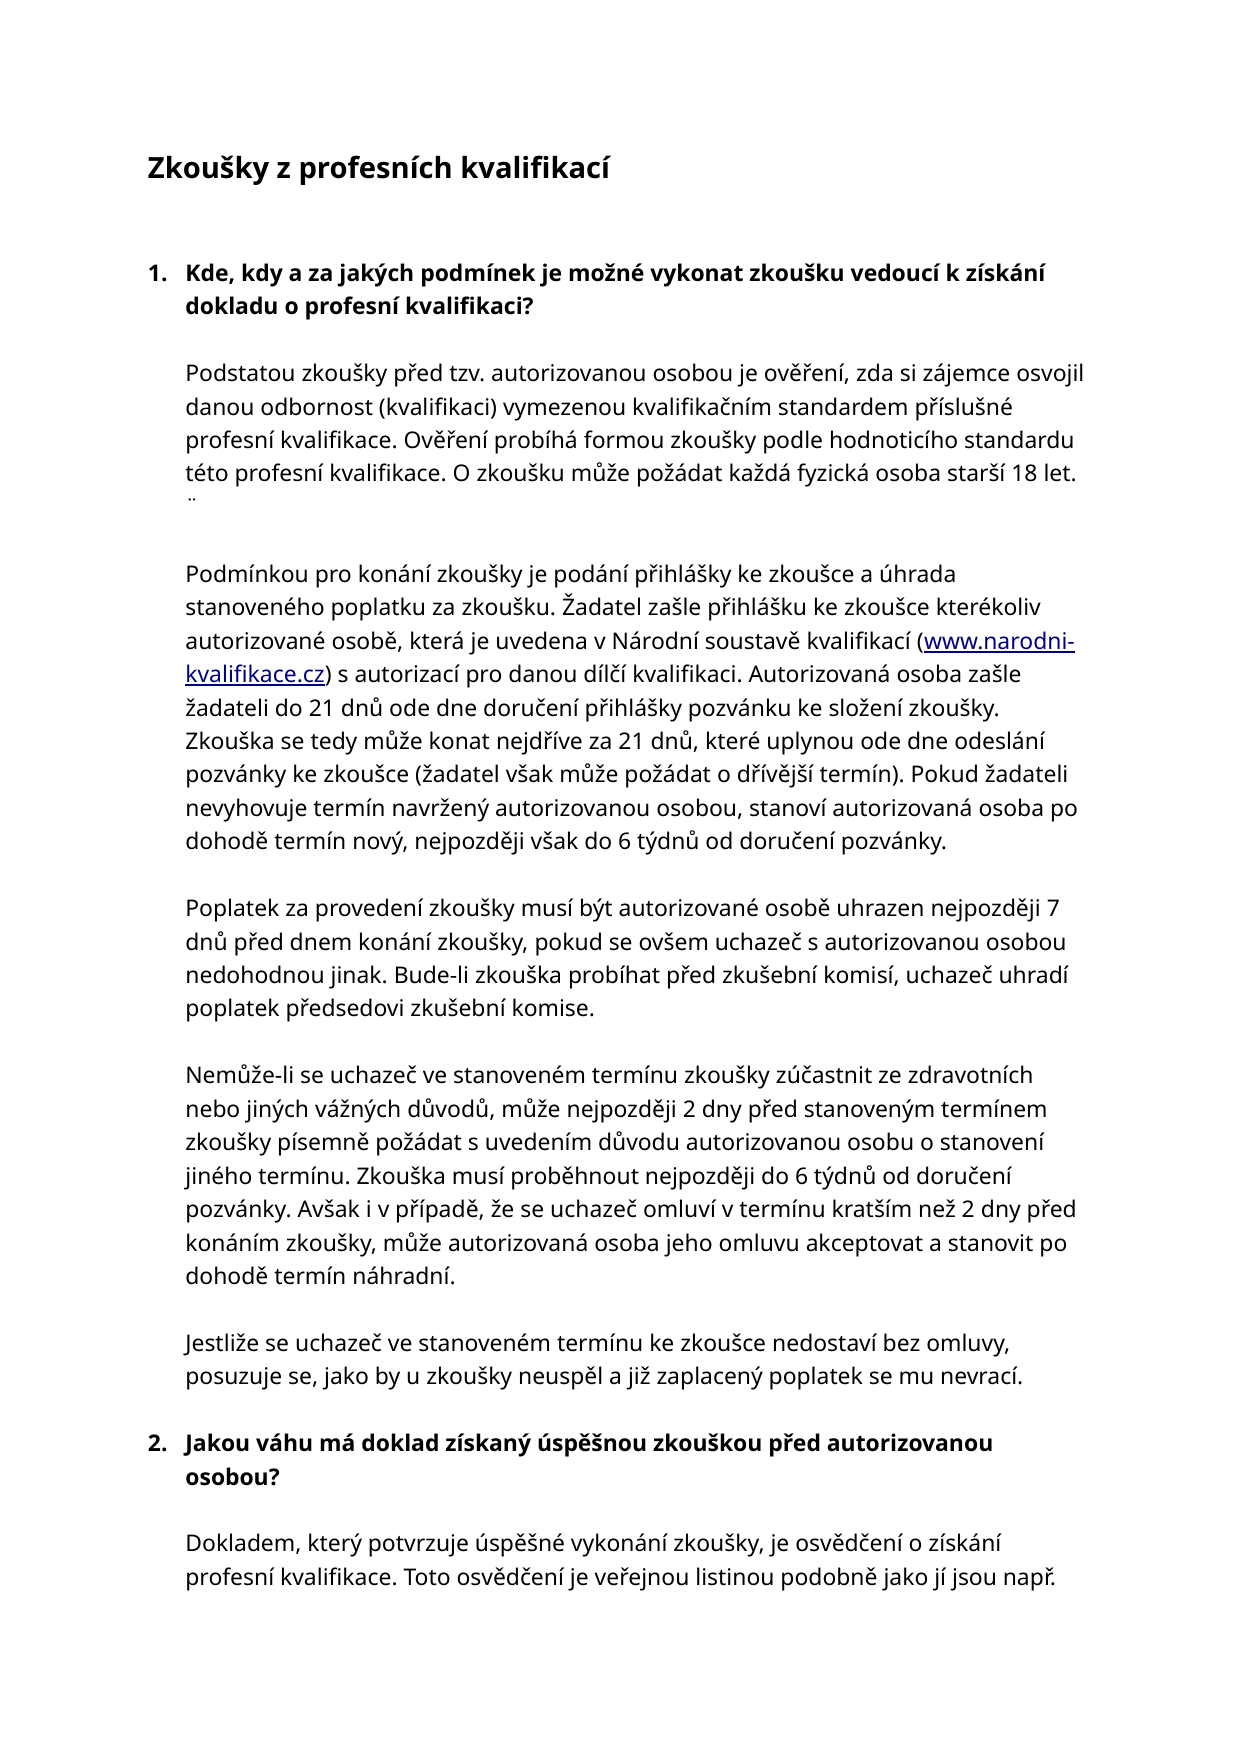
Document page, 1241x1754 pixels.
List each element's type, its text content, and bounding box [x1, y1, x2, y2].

text Zkoušky z profesních kvalifikací [148, 148, 1093, 187]
text Jestliže se uchazeč ve stanoveném termínu ke zkoušce nedostaví bez omluvy, posuzuje se, jako by u zkoušky neuspěl a již zaplacený poplatek se mu nevrací. [185, 1327, 1093, 1391]
text Poplatek za provedení zkoušky musí být autorizované osobě uhrazen nejpozději 7 dnů před dnem konání zkoušky, pokud se ovšem uchazeč s autorizovanou osobou nedohodnou jinak. Bude-li zkouška probíhat před zkušební komisí, uchazeč uhradí poplatek předsedovi zkušební komise. [185, 892, 1093, 1024]
text Podmínkou pro konání zkoušky je podání přihlášky ke zkoušce a úhrada stanoveného poplatku za zkoušku. Žadatel zašle přihlášku ke zkoušce kterékoliv autorizované osobě, která je uvedena v Národní soustavě kvalifikací (www.narodni-kvalifikace.cz) s autorizací pro danou dílčí kvalifikaci. Autorizovaná osoba zašle žadateli do 21 dnů ode dne doručení přihlášky pozvánku ke složení zkoušky. Zkouška se tedy může konat nejdříve za 21 dnů, které uplynou ode dne odeslání pozvánky ke zkoušce (žadatel však může požádat o dřívější termín). Pokud žadateli nevyhovuje termín navržený autorizovanou osobou, stanoví autorizovaná osoba po dohodě termín nový, nejpozději však do 6 týdnů od doručení pozvánky. [185, 558, 1093, 856]
text Nemůže-li se uchazeč ve stanoveném termínu zkoušky zúčastnit ze zdravotních nebo jiných vážných důvodů, může nejpozději 2 dny před stanoveným termínem zkoušky písemně požádat s uvedením důvodu autorizovanou osobu o stanovení jiného termínu. Zkouška musí proběhnout nejpozději do 6 týdnů od doručení pozvánky. Avšak i v případě, že se uchazeč omluví v termínu kratším než 2 dny před konáním zkoušky, může autorizovaná osoba jeho omluvu akceptovat a stanovit po dohodě termín náhradní. [185, 1059, 1093, 1291]
text Podstatou zkoušky před tzv. autorizovanou osobou je ověření, zda si zájemce osvojil danou odbornost (kvalifikaci) vymezenou kvalifikačním standardem příslušné profesní kvalifikace. Ověření probíhá formou zkoušky podle hodnoticího standardu této profesní kvalifikace. O zkoušku může požádat každá fyzická osoba starší 18 let. ¨ [185, 357, 1093, 522]
list Jakou váhu má doklad získaný úspěšnou zkouškou před autorizovanou osobou? [148, 1427, 1093, 1492]
text Dokladem, který potvrzuje úspěšné vykonání zkoušky, je osvědčení o získání profesní kvalifikace. Toto osvědčení je veřejnou listinou podobně jako jí jsou např. [185, 1527, 1093, 1592]
list Kde, kdy a za jakých podmínek je možné vykonat zkoušku vedoucí k získání dokladu o profesní kvalifikaci? [148, 257, 1093, 355]
